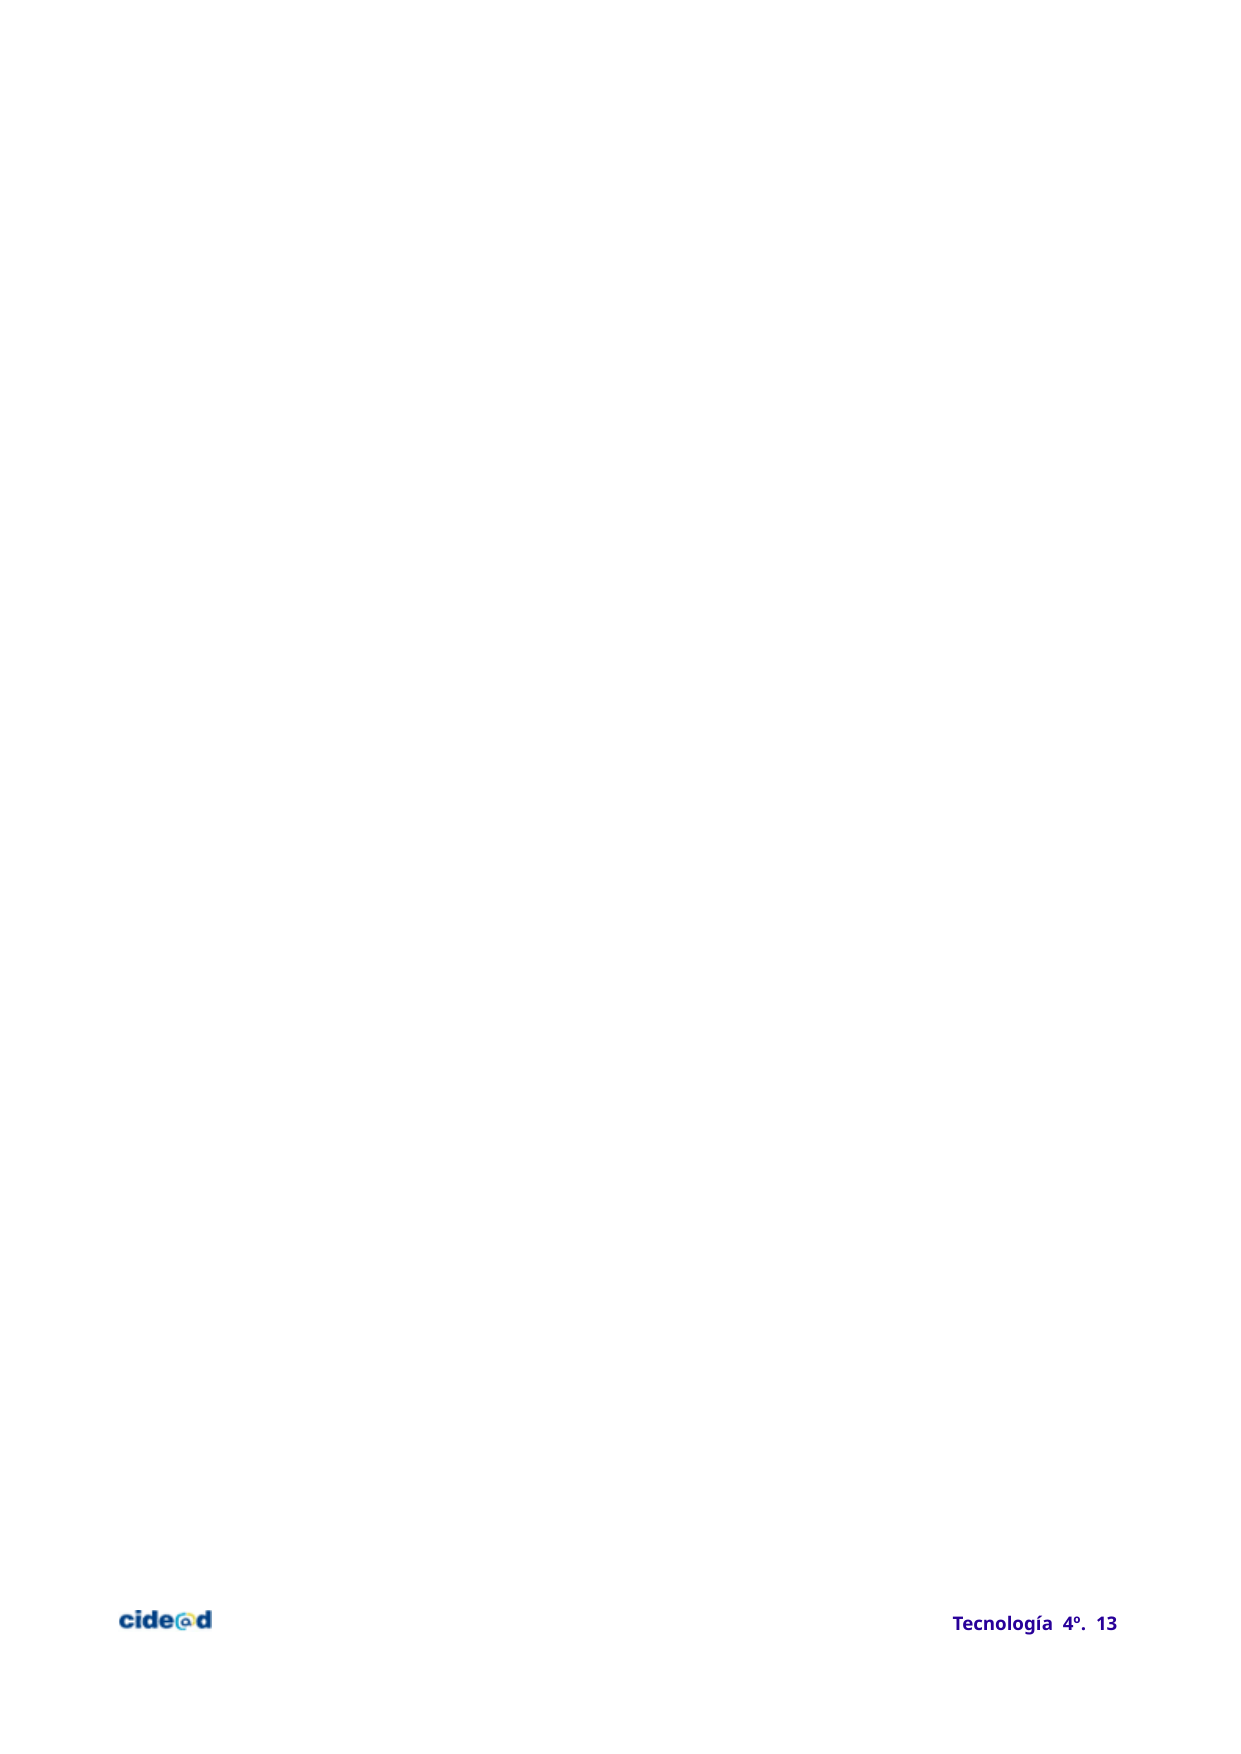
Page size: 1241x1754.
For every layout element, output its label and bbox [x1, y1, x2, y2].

picture [118, 1610, 212, 1632]
